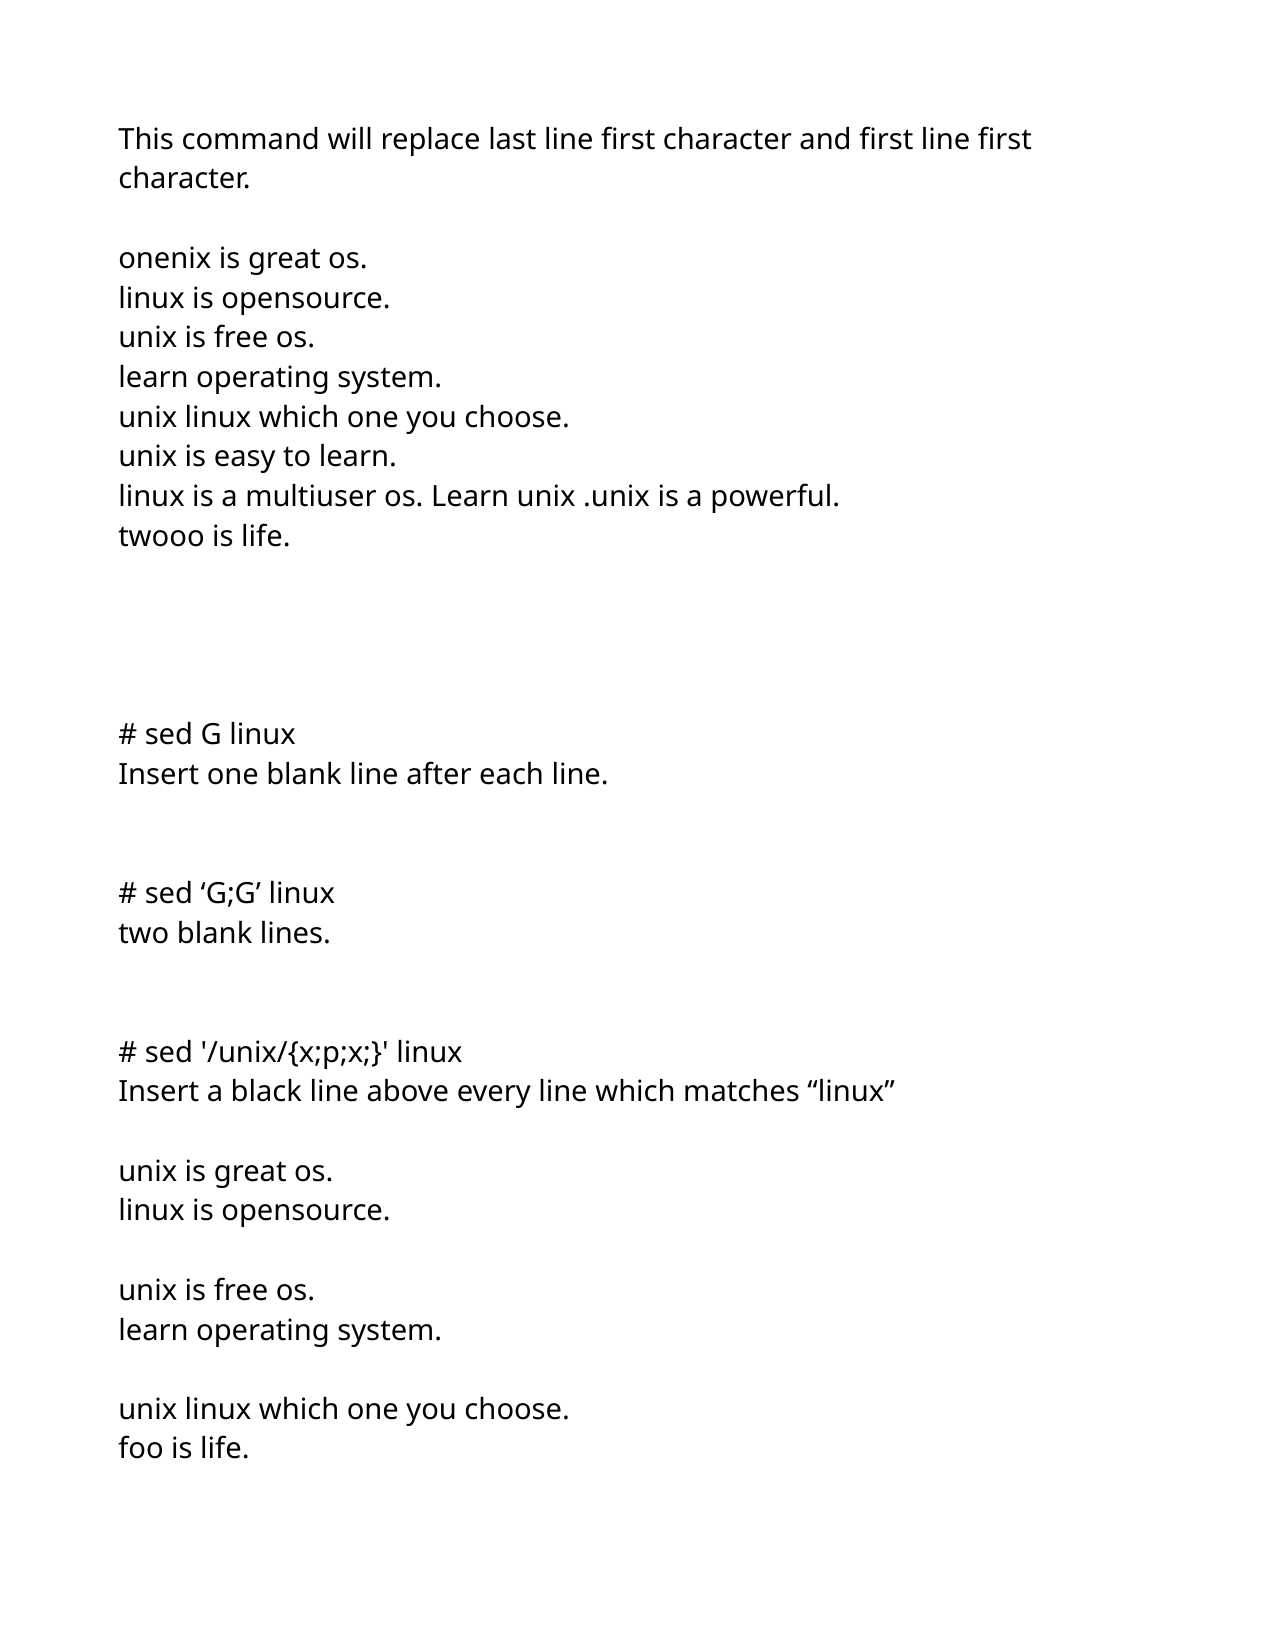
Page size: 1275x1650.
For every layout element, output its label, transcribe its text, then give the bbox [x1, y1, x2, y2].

text # sed G linux [118, 713, 1157, 753]
text twooo is life. [118, 515, 1157, 555]
text Insert one blank line after each line. [118, 753, 1157, 793]
text # sed '/unix/{x;p;x;}' linux [118, 1031, 1157, 1071]
text foo is life. [118, 1428, 1157, 1467]
text unix is free os. [118, 317, 1157, 356]
text This command will replace last line first character and first line first character. [118, 118, 1157, 197]
text Insert a black line above every line which matches “linux” [118, 1071, 1157, 1110]
text unix is free os. [118, 1269, 1157, 1309]
text unix linux which one you choose. [118, 1388, 1157, 1428]
text # sed ‘G;G’ linux [118, 872, 1157, 912]
text two blank lines. [118, 912, 1157, 952]
text linux is opensource. [118, 277, 1157, 317]
text linux is opensource. [118, 1190, 1157, 1229]
text unix linux which one you choose. [118, 396, 1157, 436]
text unix is great os. [118, 1150, 1157, 1190]
text learn operating system. [118, 356, 1157, 396]
text onenix is great os. [118, 237, 1157, 277]
text linux is a multiuser os. Learn unix .unix is a powerful. [118, 475, 1157, 515]
text learn operating system. [118, 1309, 1157, 1348]
text unix is easy to learn. [118, 436, 1157, 475]
